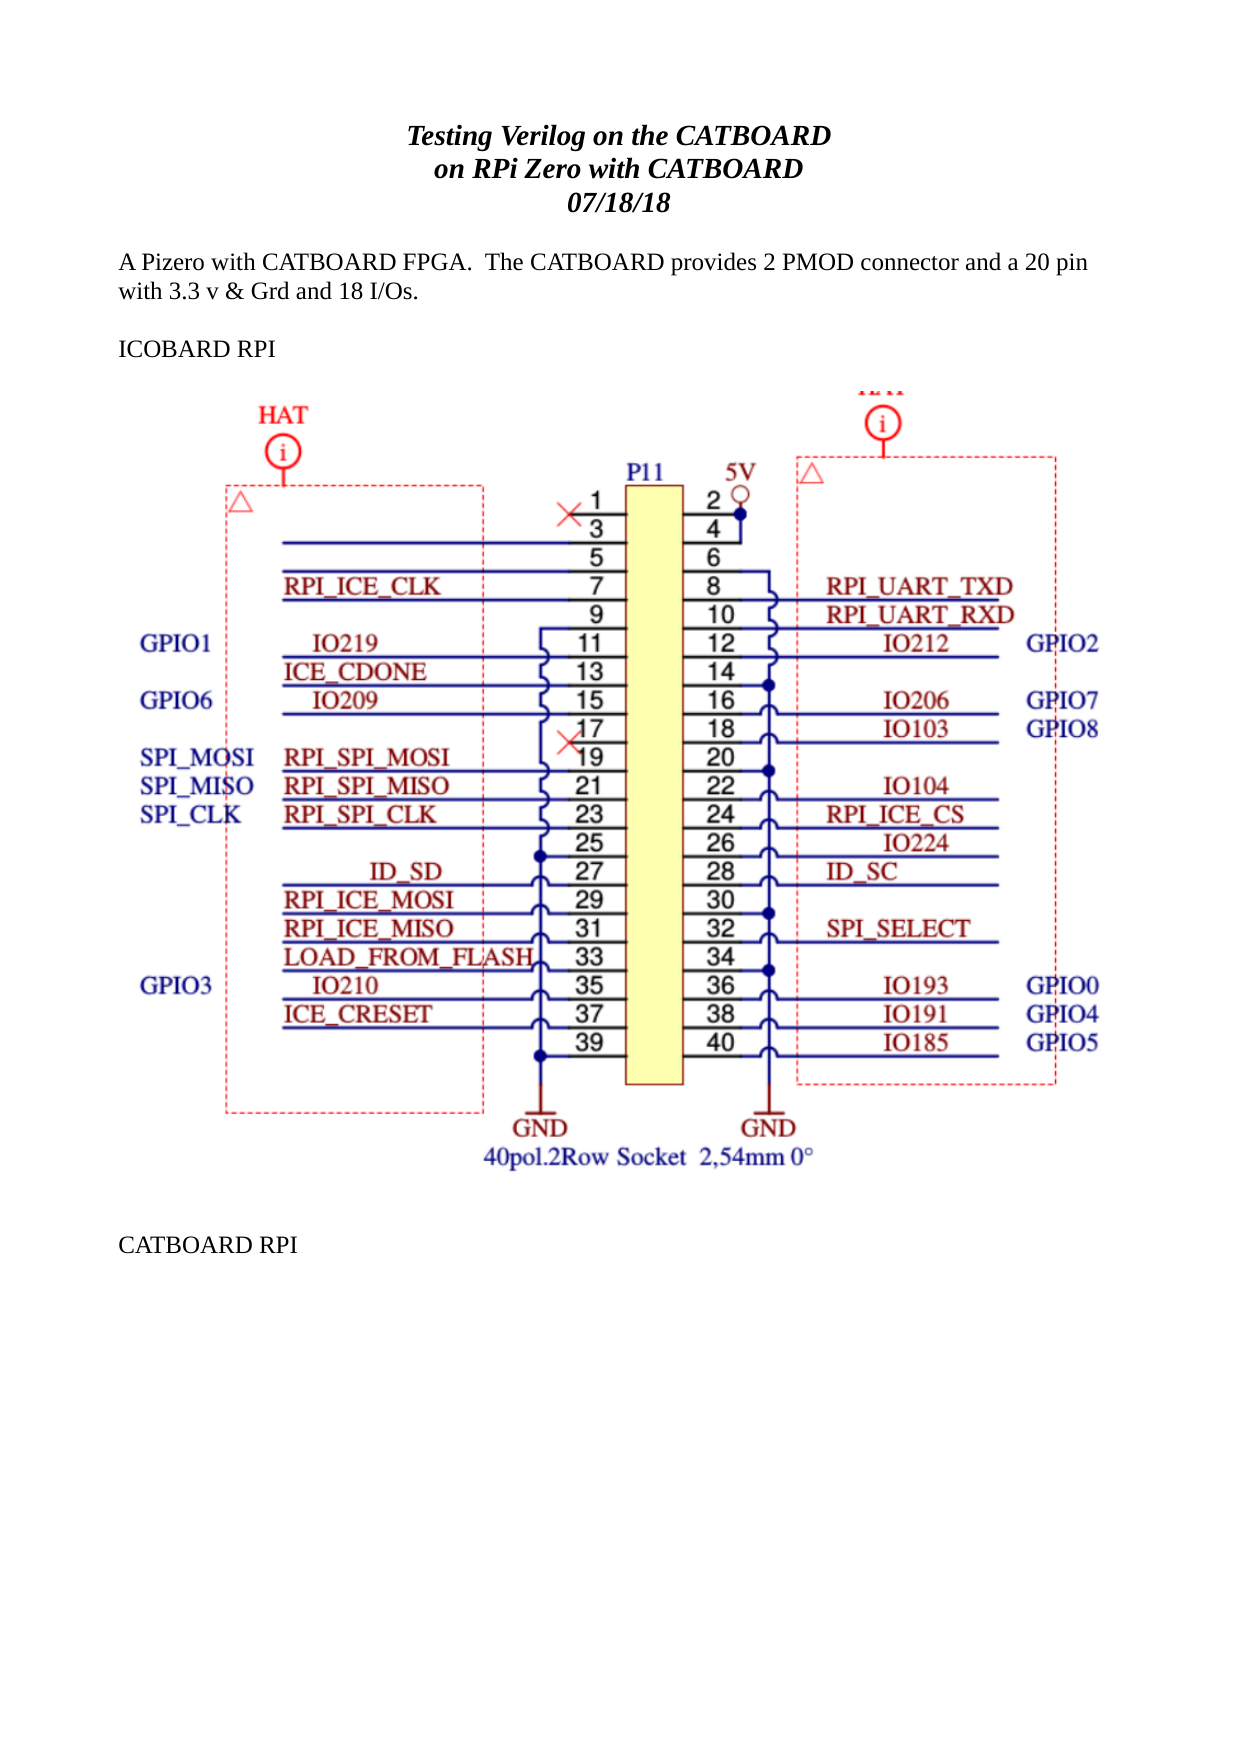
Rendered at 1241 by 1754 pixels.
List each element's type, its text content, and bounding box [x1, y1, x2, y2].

text CATBOARD RPI [118, 1230, 1122, 1259]
text A Pizero with CATBOARD FPGA. The CATBOARD provides 2 PMOD connector and a 20 pin with 3.3 v & Grd and 18 I/Os. [118, 247, 1122, 305]
picture [118, 391, 1123, 1173]
text on RPi Zero with CATBOARD [118, 152, 1122, 185]
text ICOBARD RPI [118, 334, 1122, 362]
text 07/18/18 [118, 185, 1122, 219]
text Testing Verilog on the CATBOARD [118, 118, 1122, 152]
